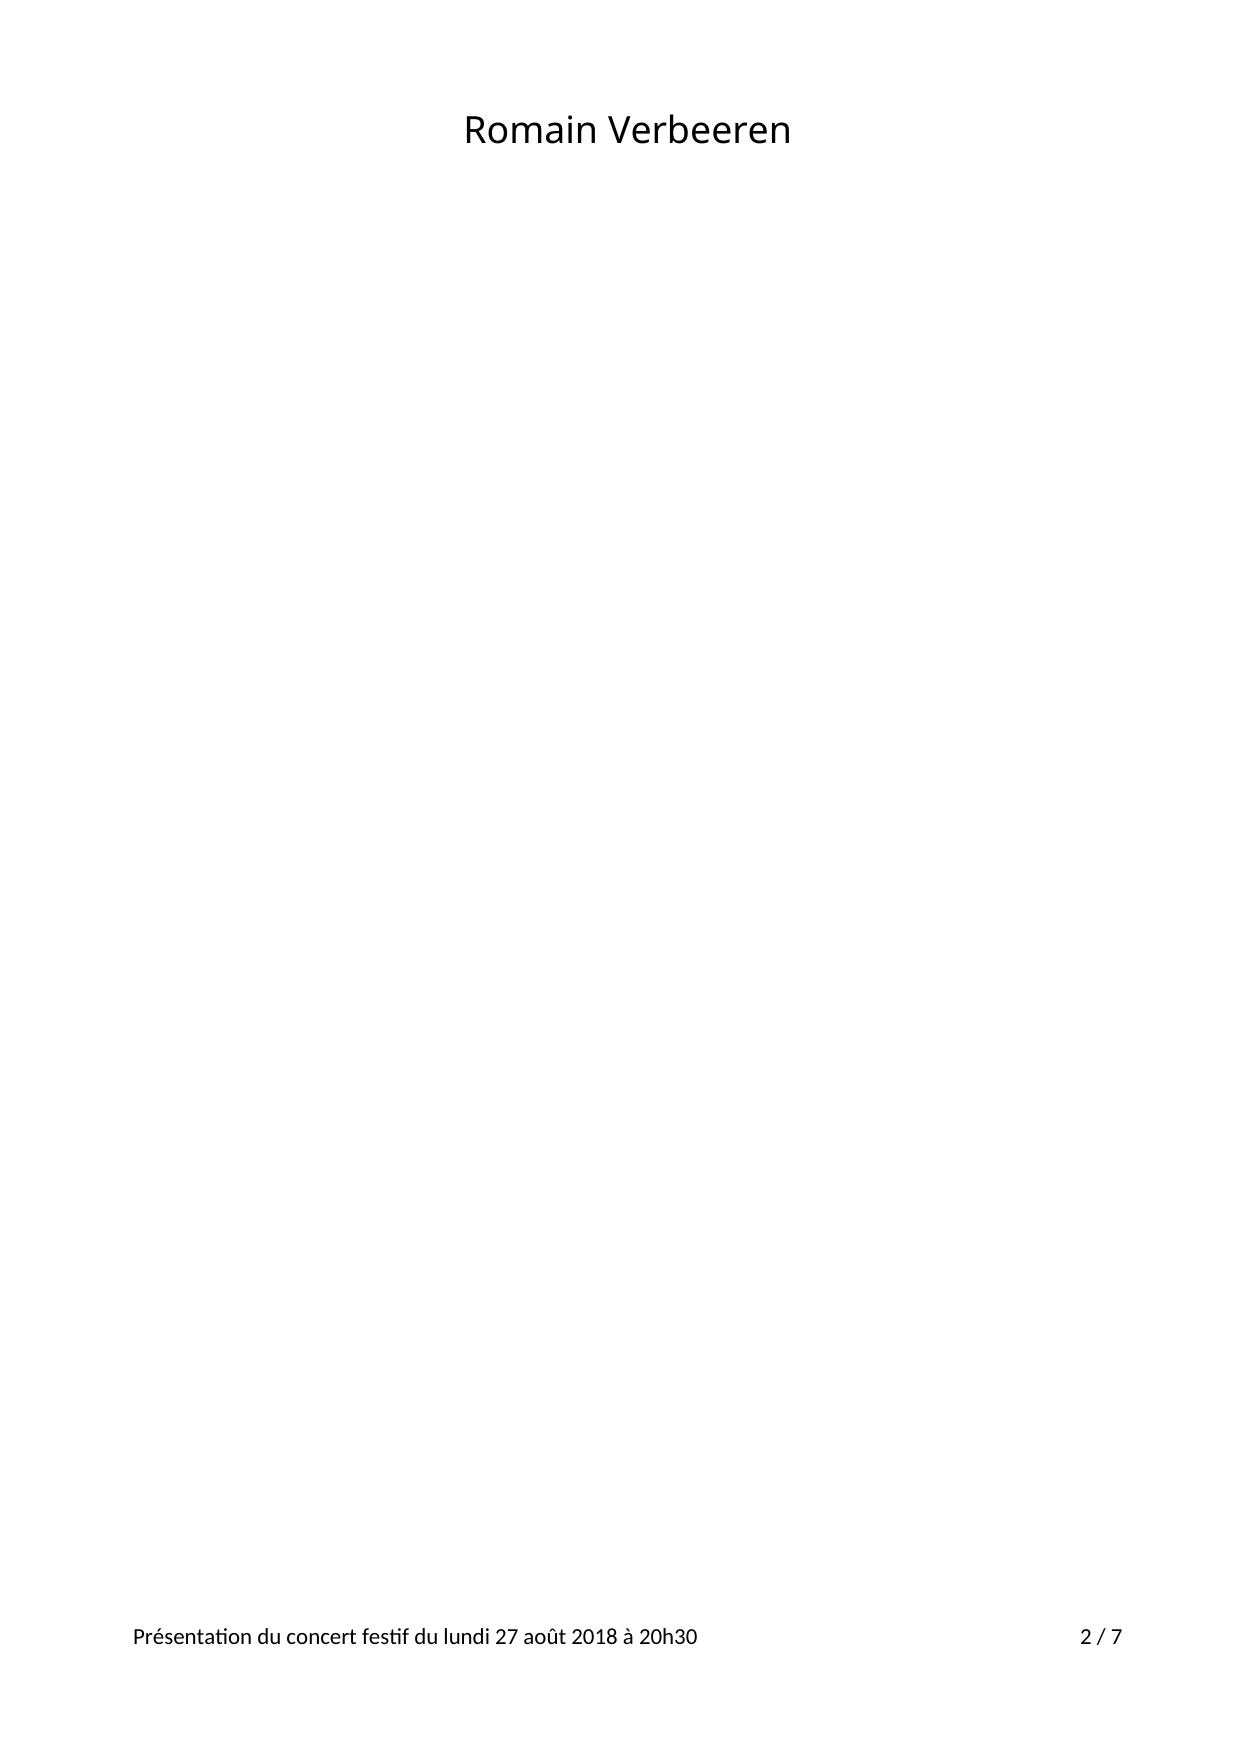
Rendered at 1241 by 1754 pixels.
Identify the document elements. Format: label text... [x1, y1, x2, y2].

text Romain Verbeeren [133, 103, 1122, 154]
